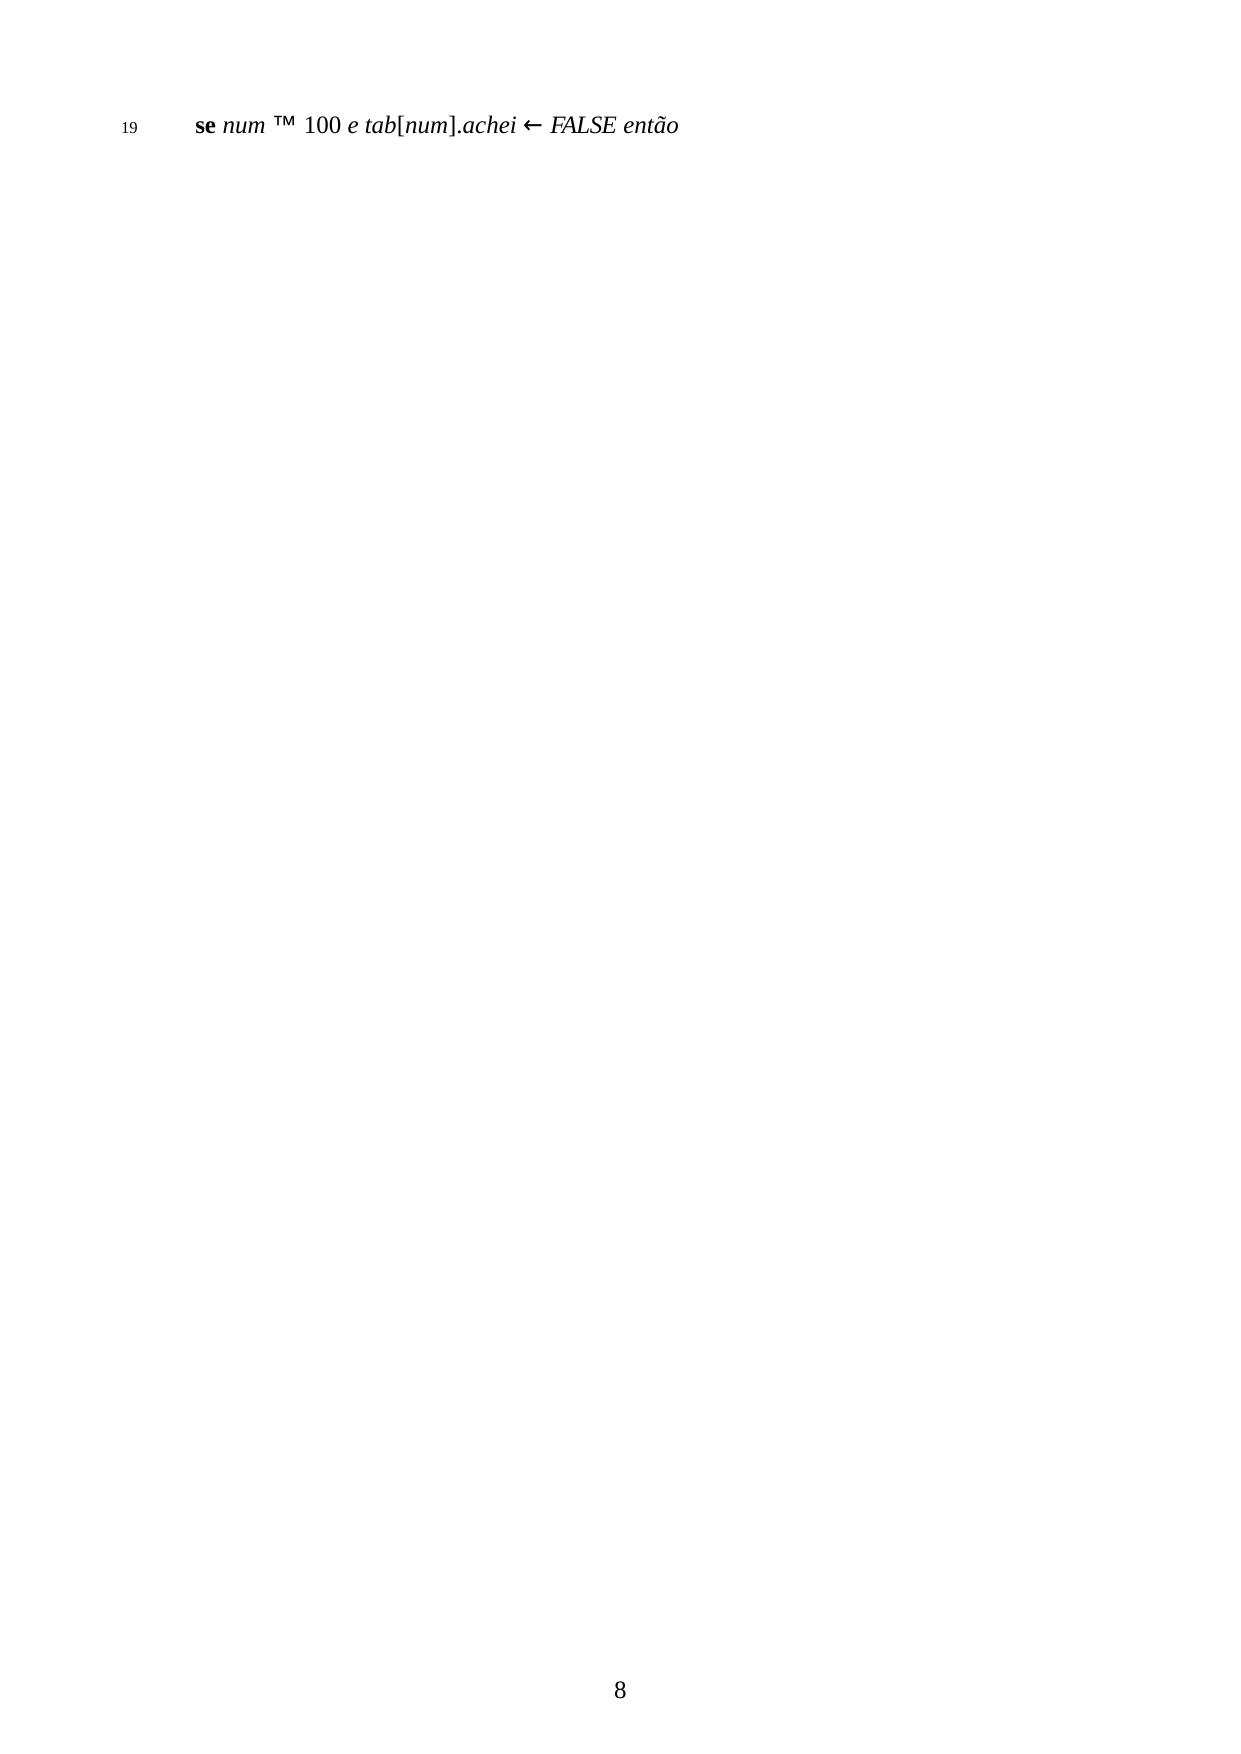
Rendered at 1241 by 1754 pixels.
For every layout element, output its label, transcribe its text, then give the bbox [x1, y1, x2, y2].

text 19 se num ™ 100 e tab[num].achei ← FALSE então [121, 110, 1134, 140]
